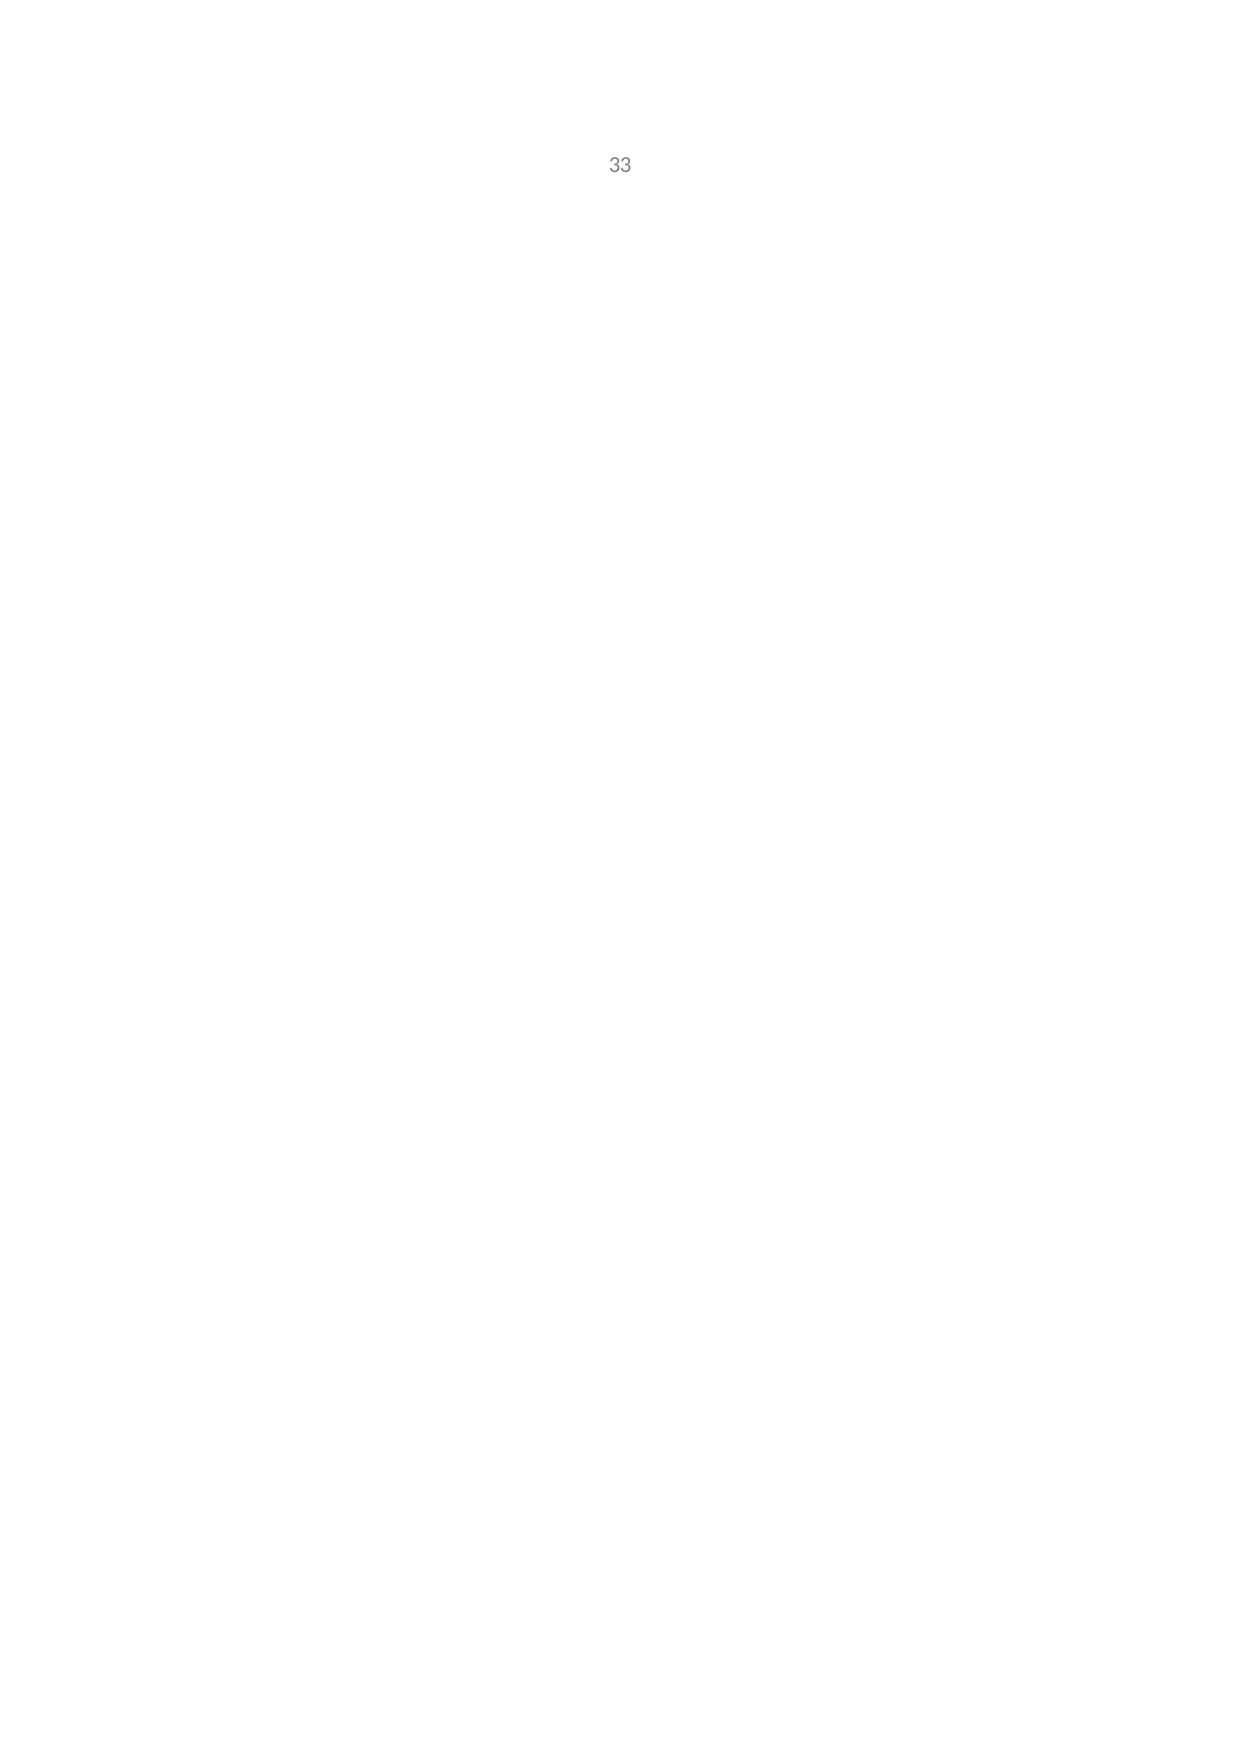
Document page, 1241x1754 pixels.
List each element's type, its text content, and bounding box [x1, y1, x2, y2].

text 33 [272, 150, 968, 178]
